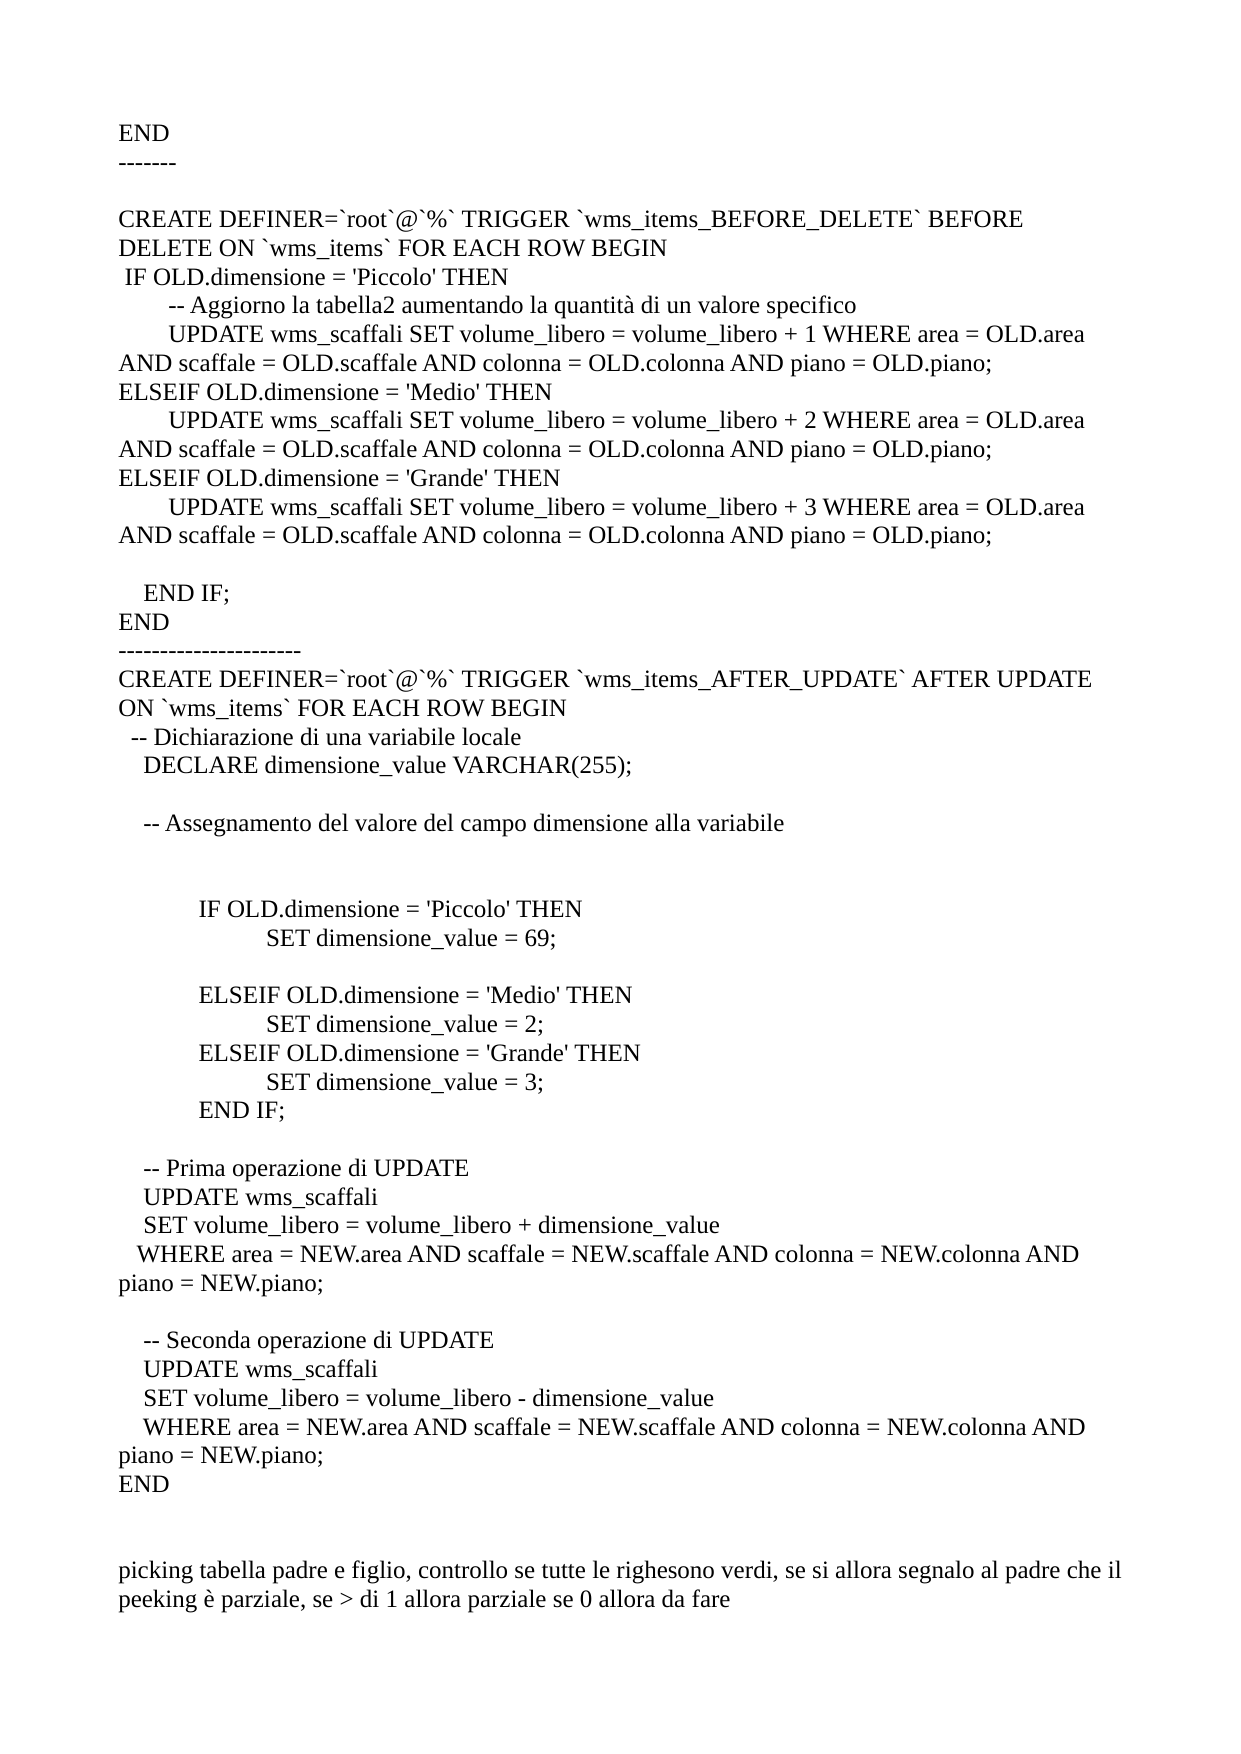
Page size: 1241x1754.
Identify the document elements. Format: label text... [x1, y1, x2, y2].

text CREATE DEFINER=`root`@`%` TRIGGER `wms_items_BEFORE_DELETE` BEFORE DELETE ON `wms_items` FOR EACH ROW BEGIN IF OLD.dimensione = 'Piccolo' THEN -- Aggiorno la tabella2 aumentando la quantità di un valore specifico UPDATE wms_scaffali SET volume_libero = volume_libero + 1 WHERE area = OLD.area AND scaffale = OLD.scaffale AND colonna = OLD.colonna AND piano = OLD.piano; ELSEIF OLD.dimensione = 'Medio' THEN UPDATE wms_scaffali SET volume_libero = volume_libero + 2 WHERE area = OLD.area AND scaffale = OLD.scaffale AND colonna = OLD.colonna AND piano = OLD.piano; ELSEIF OLD.dimensione = 'Grande' THEN UPDATE wms_scaffali SET volume_libero = volume_libero + 3 WHERE area = OLD.area AND scaffale = OLD.scaffale AND colonna = OLD.colonna AND piano = OLD.piano; END IF; END ---------------------- CREATE DEFINER=`root`@`%` TRIGGER `wms_items_AFTER_UPDATE` AFTER UPDATE ON `wms_items` FOR EACH ROW BEGIN -- Dichiarazione di una variabile locale DECLARE dimensione_value VARCHAR(255); -- Assegnamento del valore del campo dimensione alla variabile IF OLD.dimensione = 'Piccolo' THEN SET dimensione_value = 69; ELSEIF OLD.dimensione = 'Medio' THEN SET dimensione_value = 2; ELSEIF OLD.dimensione = 'Grande' THEN SET dimensione_value = 3; END IF; -- Prima operazione di UPDATE UPDATE wms_scaffali SET volume_libero = volume_libero + dimensione_value WHERE area = NEW.area AND scaffale = NEW.scaffale AND colonna = NEW.colonna AND piano = NEW.piano; -- Seconda operazione di UPDATE UPDATE wms_scaffali SET volume_libero = volume_libero - dimensione_value WHERE area = NEW.area AND scaffale = NEW.scaffale AND colonna = NEW.colonna AND piano = NEW.piano; END [118, 176, 1122, 1498]
text picking tabella padre e figlio, controllo se tutte le righesono verdi, se si allora segnalo al padre che il peeking è parziale, se > di 1 allora parziale se 0 allora da fare [118, 1556, 1122, 1613]
text END ------- [118, 118, 1122, 176]
